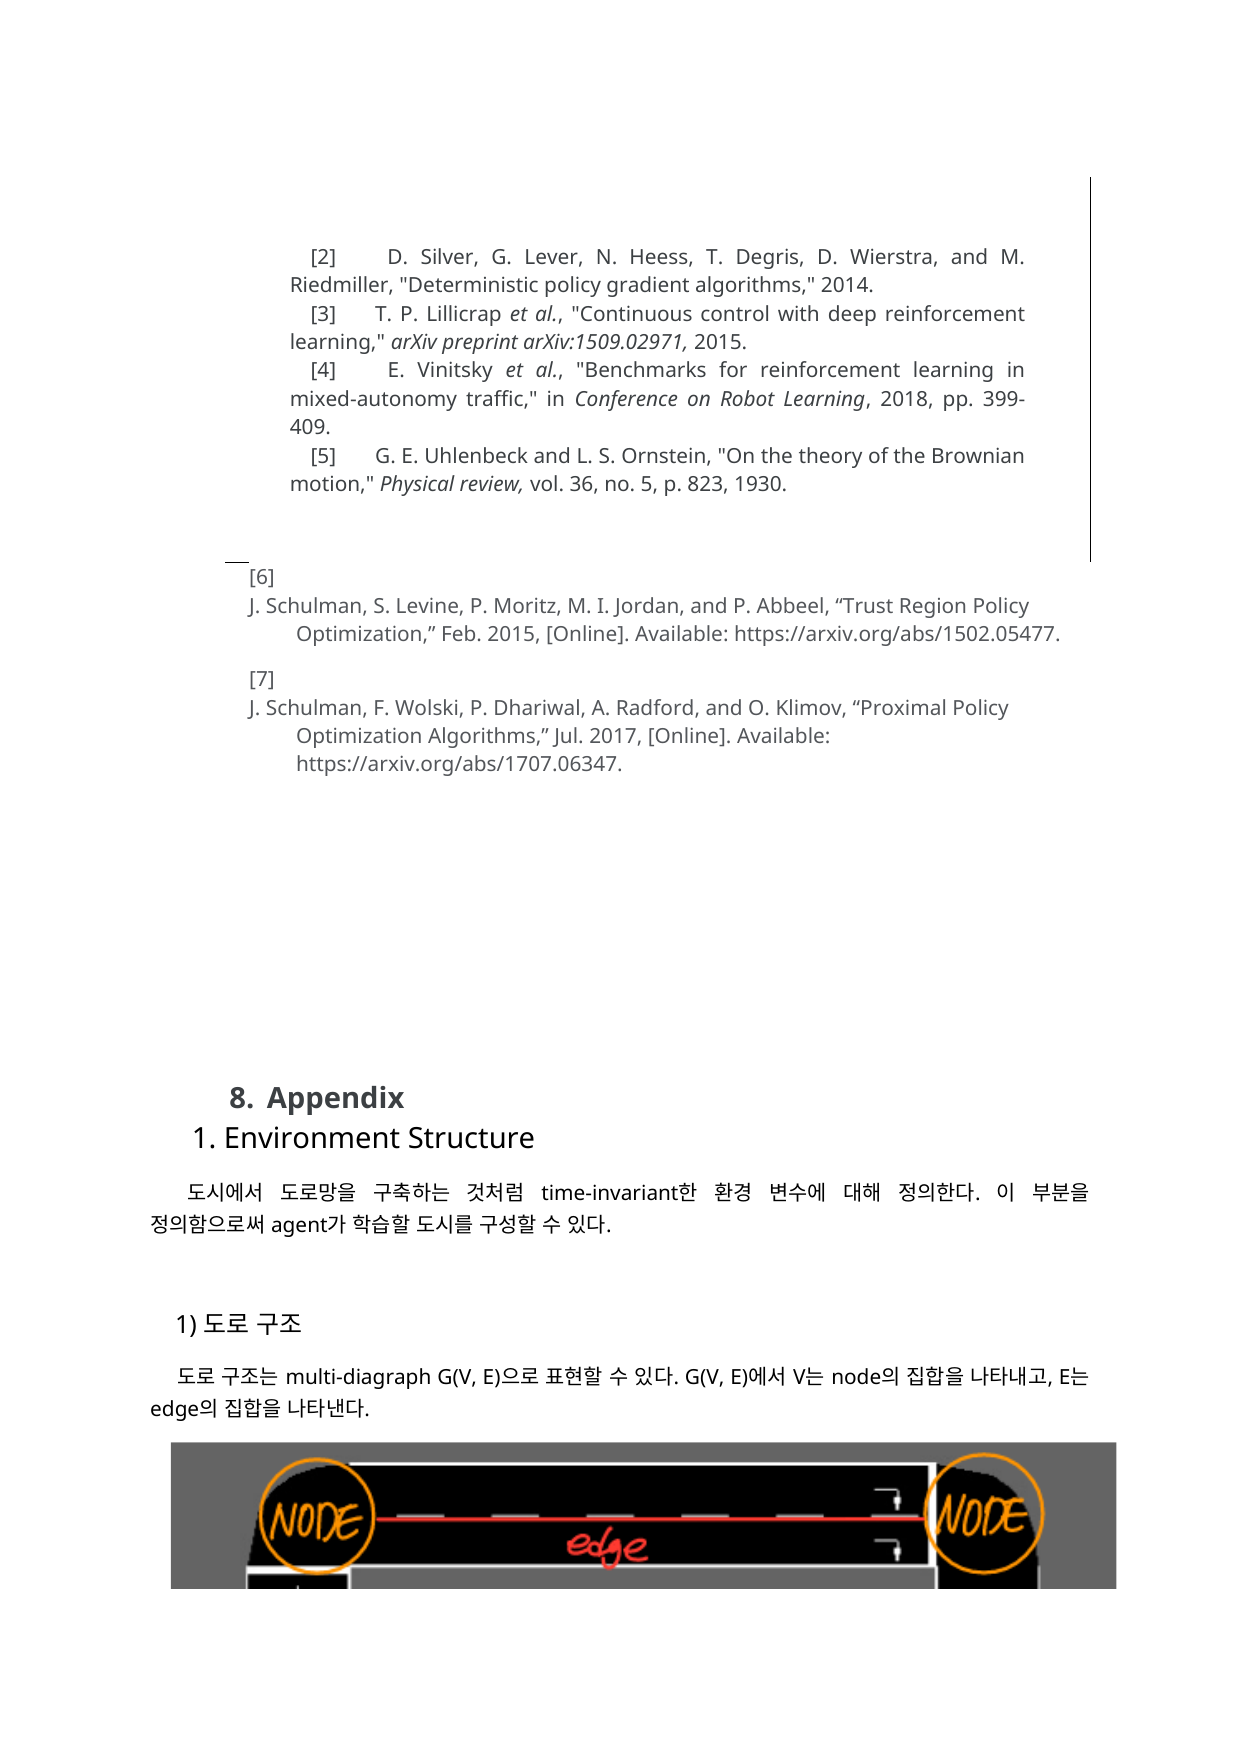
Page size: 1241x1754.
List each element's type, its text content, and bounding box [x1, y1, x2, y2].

text [5] G. E. Uhlenbeck and L. S. Ornstein, "On the theory of the Brownian motion," Physical review, vol. 36, no. 5, p. 823, 1930. [225, 441, 1090, 562]
text 1) 도로 구조 [150, 1304, 1090, 1341]
list Appendix [229, 1077, 1090, 1117]
text 1. Environment Structure [192, 1117, 1090, 1157]
text [7] [249, 664, 1090, 693]
text J. Schulman, S. Levine, P. Moritz, M. I. Jordan, and P. Abbeel, “Trust Region Policy Optimization,” Feb. 2015, [Online]. Available: https://arxiv.org/abs/1502.05477. [249, 591, 1090, 648]
text J. Schulman, F. Wolski, P. Dhariwal, A. Radford, and O. Klimov, “Proximal Policy Optimization Algorithms,” Jul. 2017, [Online]. Available: https://arxiv.org/abs/1707.06347. [249, 693, 1090, 778]
text [3] T. P. Lillicrap et al., "Continuous control with deep reinforcement learning," arXiv preprint arXiv:1509.02971, 2015. [225, 299, 1090, 356]
text 도로 구조는 multi-diagraph G(V, E)으로 표현할 수 있다. G(V, E)에서 V는 node의 집합을 나타내고, E는 edge의 집합을 나타낸다. [150, 1360, 1090, 1423]
text 도시에서 도로망을 구축하는 것처럼 time-invariant한 환경 변수에 대해 정의한다. 이 부분을 정의함으로써 agent가 학습할 도시를 구성할 수 있다. [150, 1176, 1090, 1239]
text [4] E. Vinitsky et al., "Benchmarks for reinforcement learning in mixed-autonomy traffic," in Conference on Robot Learning, 2018, pp. 399-409. [225, 356, 1090, 441]
text [6] [249, 562, 1090, 591]
text [150, 1441, 170, 1588]
text [2] D. Silver, G. Lever, N. Heess, T. Degris, D. Wierstra, and M. Riedmiller, "Deterministic policy gradient algorithms," 2014. [225, 177, 1090, 299]
